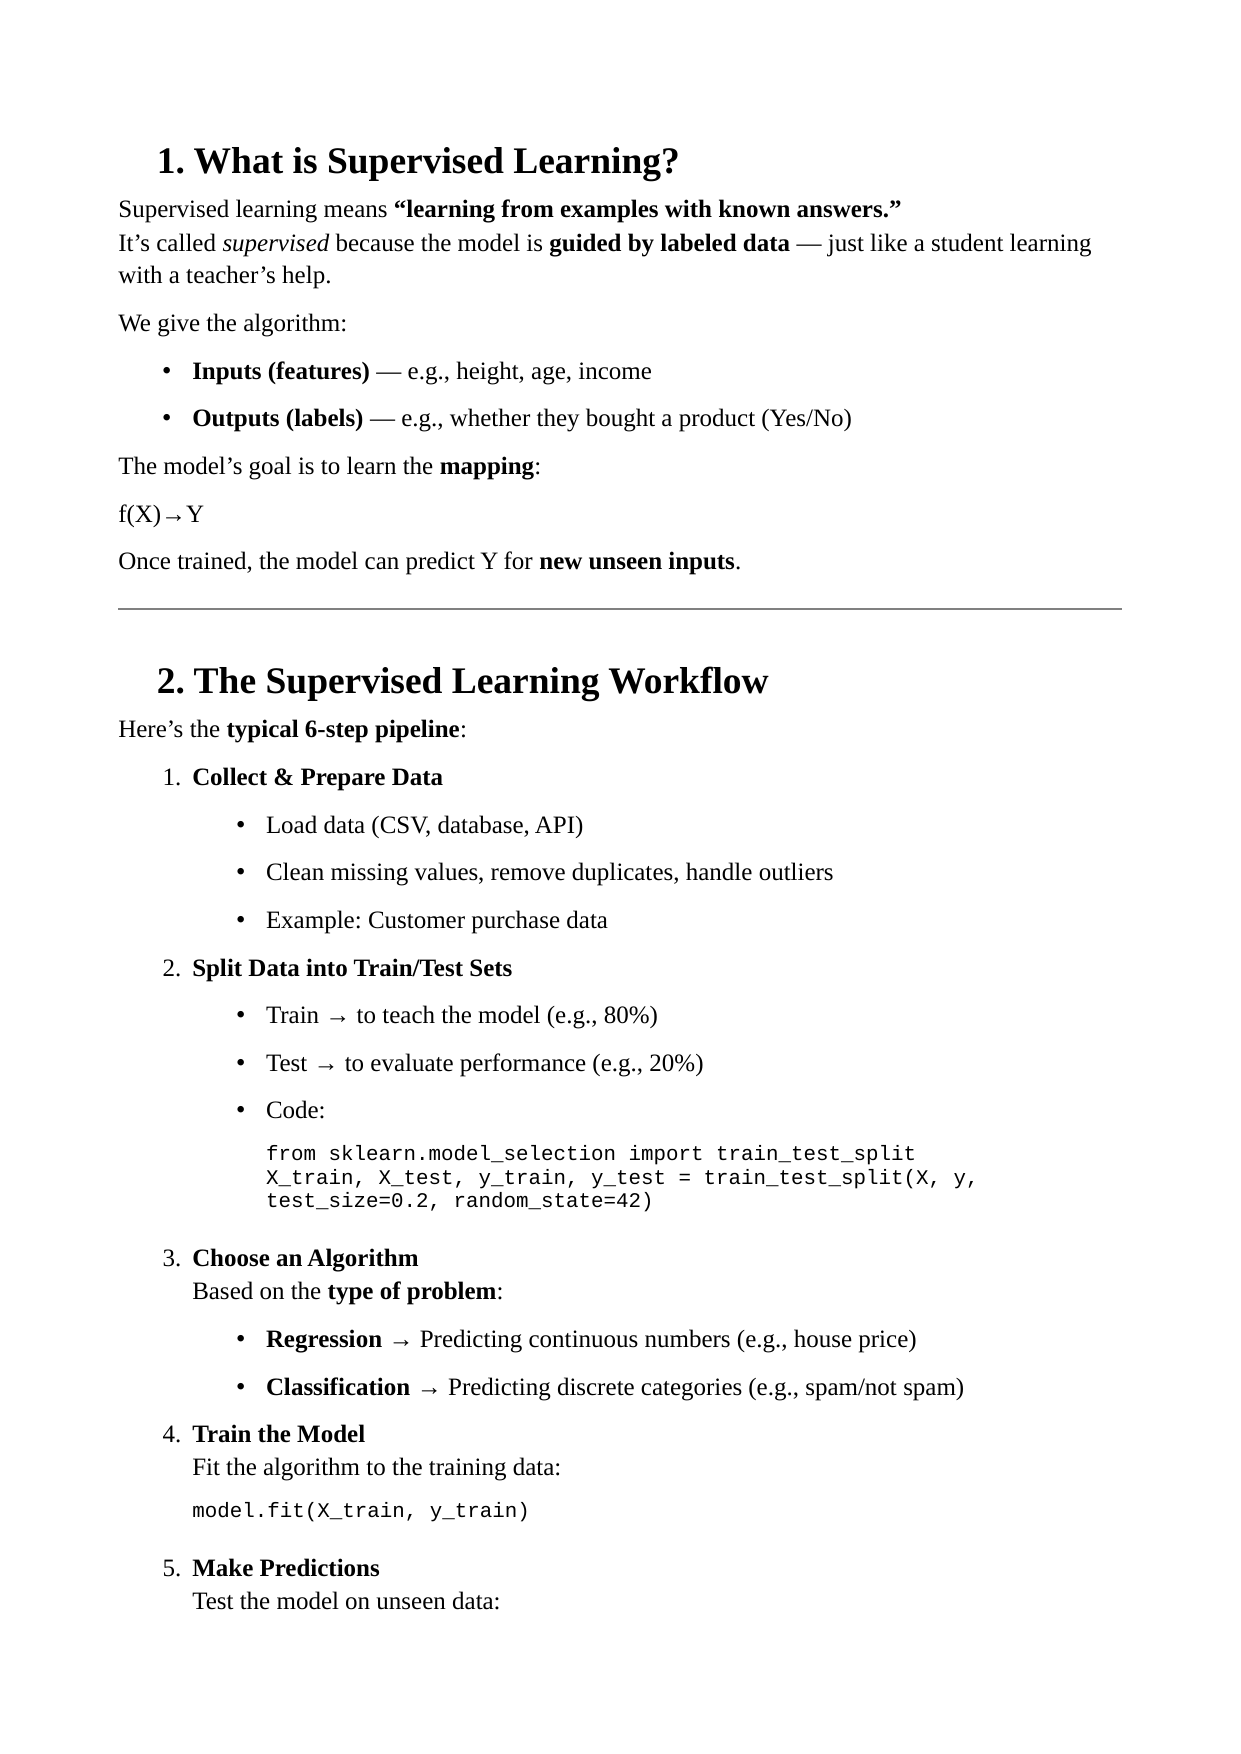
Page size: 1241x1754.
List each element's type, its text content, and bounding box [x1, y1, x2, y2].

text Here’s the typical 6-step pipeline: [118, 714, 1122, 743]
list Example: Customer purchase data [236, 905, 1122, 934]
list Outputs (labels) — e.g., whether they bought a product (Yes/No) [162, 403, 1122, 432]
subtitle 🧠 1. What is Supervised Learning? [118, 139, 1122, 182]
list Inputs (features) — e.g., height, age, income [162, 356, 1122, 384]
list X_train, X_test, y_train, y_test = train_test_split(X, y, test_size=0.2, random_state=42) [236, 1167, 1122, 1214]
list Split Data into Train/Test Sets [162, 953, 1122, 981]
list Test → to evaluate performance (e.g., 20%) [236, 1048, 1122, 1077]
list Train the Model Fit the algorithm to the training data: [162, 1419, 1122, 1481]
list Load data (CSV, database, API) [236, 810, 1122, 838]
text Once trained, the model can predict Y for new unseen inputs. [118, 546, 1122, 575]
list Collect & Prepare Data [162, 762, 1122, 791]
list Choose an Algorithm Based on the type of problem: [162, 1243, 1122, 1305]
list Classification → Predicting discrete categories (e.g., spam/not spam) [236, 1372, 1122, 1400]
list Make Predictions Test the model on unseen data: [162, 1553, 1122, 1615]
text f(X)→Y [118, 499, 1122, 527]
text We give the algorithm: [118, 308, 1122, 337]
list from sklearn.model_selection import train_test_split [236, 1143, 1122, 1167]
list Code: [236, 1095, 1122, 1124]
text Supervised learning means “learning from examples with known answers.” It’s called supervised because the model is guided by labeled data — just like a student learning with a teacher’s help. [118, 194, 1122, 289]
list Train → to teach the model (e.g., 80%) [236, 1000, 1122, 1029]
subtitle 🧩 2. The Supervised Learning Workflow [118, 659, 1122, 702]
text The model’s goal is to learn the mapping: [118, 451, 1122, 480]
list Clean missing values, remove duplicates, handle outliers [236, 857, 1122, 886]
list model.fit(X_train, y_train) [162, 1500, 1122, 1523]
list Regression → Predicting continuous numbers (e.g., house price) [236, 1324, 1122, 1353]
